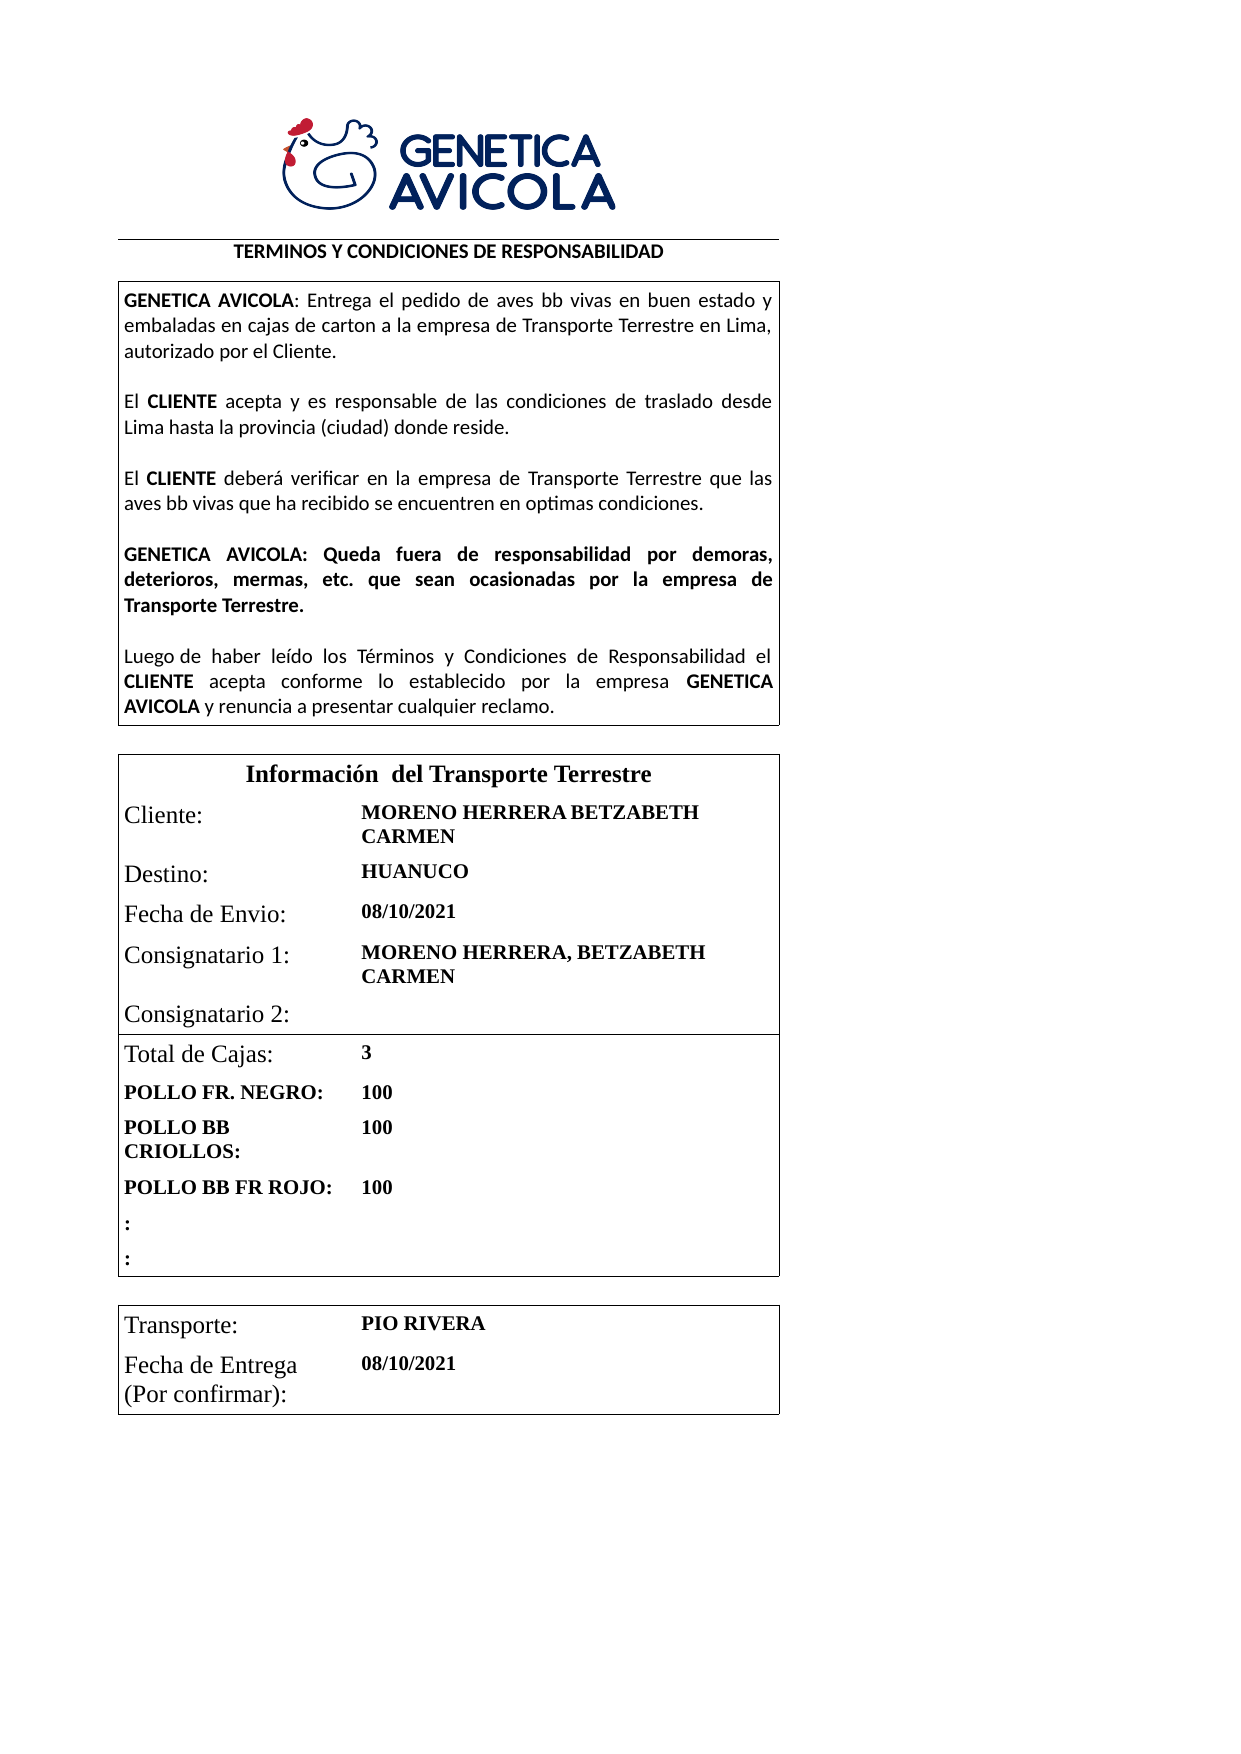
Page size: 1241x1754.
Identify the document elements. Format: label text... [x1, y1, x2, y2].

table_cell [356, 1277, 779, 1304]
table_cell 08/10/2021 [356, 894, 779, 934]
table_cell [356, 994, 779, 1034]
table_cell MORENO HERRERA BETZABETH CARMEN [356, 794, 779, 853]
table_cell Transporte: [119, 1306, 356, 1345]
table_cell [118, 1277, 356, 1304]
table_cell 08/10/2021 [356, 1345, 779, 1414]
table_cell [356, 1205, 779, 1240]
table_cell POLLO BB FR ROJO: [119, 1169, 356, 1205]
table_cell Fecha de Envio: [119, 894, 356, 934]
table_cell Consignatario 1: [119, 934, 356, 993]
table_cell : [119, 1205, 356, 1240]
table_cell 100 [356, 1074, 779, 1109]
table_cell Destino: [119, 854, 356, 894]
table_cell MORENO HERRERA, BETZABETH CARMEN [356, 934, 779, 993]
table_cell GENETICA AVICOLA: Entrega el pedido de aves bb vivas en buen estado y embaladas en cajas de carton a la empresa de Transporte Terrestre en Lima, autorizado por el Cliente. El CLIENTE acepta y es responsable de las condiciones de traslado desde Lima hasta la provincia (ciudad) donde reside. El CLIENTE deberá verificar en la empresa de Transporte Terrestre que las aves bb vivas que ha recibido se encuentren en optimas condiciones. GENETICA AVICOLA: Queda fuera de responsabilidad por demoras, deterioros, mermas, etc. que sean ocasionadas por la empresa de Transporte Terrestre. Luego de haber leído los Términos y Condiciones de Responsabilidad el CLIENTE acepta conforme lo establecido por la empresa GENETICA AVICOLA y renuncia a presentar cualquier reclamo. [119, 282, 779, 725]
table_cell Fecha de Entrega (Por confirmar): [119, 1345, 356, 1414]
table_cell 3 [356, 1035, 779, 1074]
table_cell 100 [356, 1110, 779, 1169]
picture [282, 118, 616, 210]
table_cell POLLO BB CRIOLLOS: [119, 1110, 356, 1169]
table_cell 100 [356, 1169, 779, 1205]
table_header TERMINOS Y CONDICIONES DE RESPONSABILIDAD [118, 240, 779, 281]
table_cell PIO RIVERA [356, 1306, 779, 1345]
table_cell Cliente: [119, 794, 356, 853]
table_header Información del Transporte Terrestre [119, 755, 779, 794]
table_cell Consignatario 2: [119, 994, 356, 1034]
table_cell HUANUCO [356, 854, 779, 894]
table_cell POLLO FR. NEGRO: [119, 1074, 356, 1109]
table_cell [356, 1240, 779, 1276]
table_cell Total de Cajas: [119, 1035, 356, 1074]
table_cell : [119, 1240, 356, 1276]
